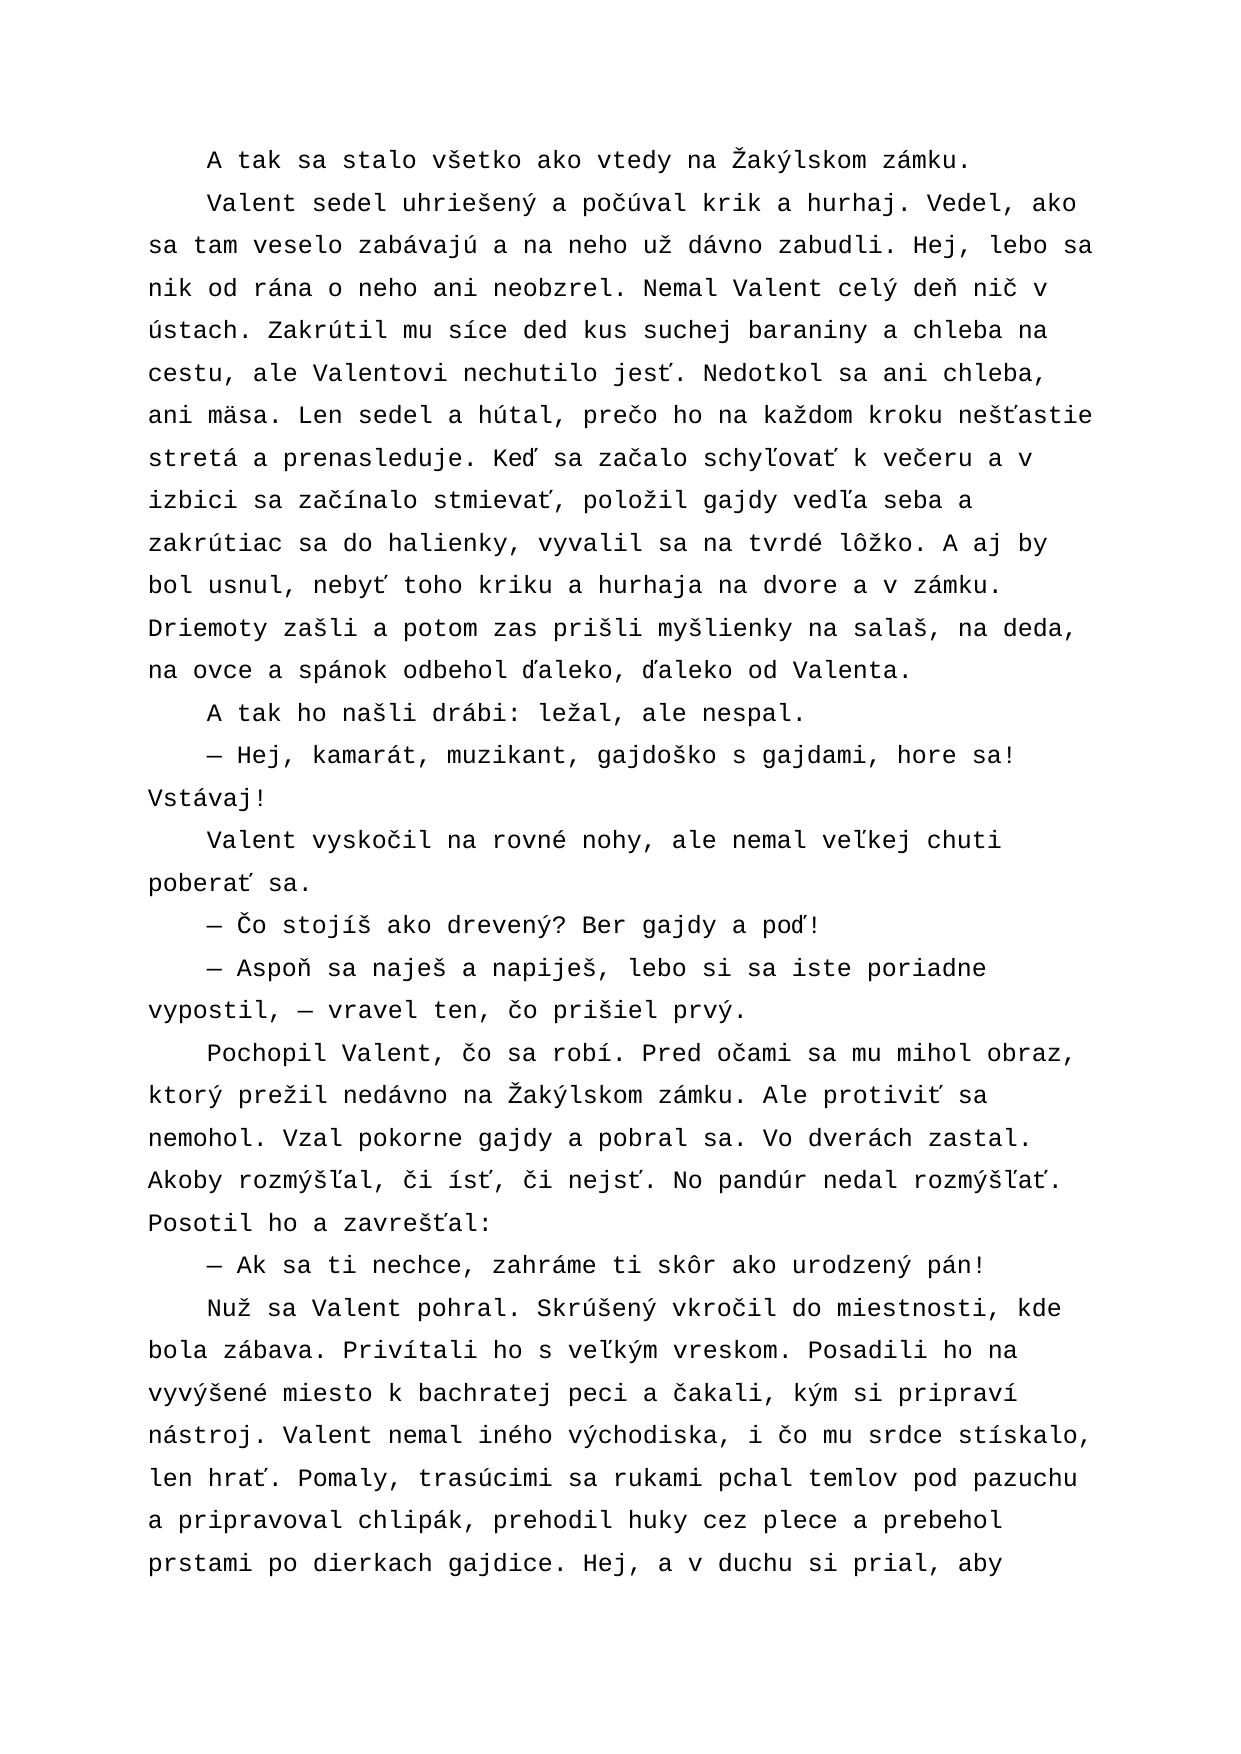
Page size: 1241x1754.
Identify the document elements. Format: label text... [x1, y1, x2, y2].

text Valent sedel uhriešený a počúval krik a hurhaj. Vedel, ako sa tam veselo zabávajú a na neho už dávno zabudli. Hej, lebo sa nik od rána o neho ani neobzrel. Nemal Valent celý deň nič v ústach. Zakrútil mu síce ded kus suchej baraniny a chleba na cestu, ale Valentovi nechutilo jesť. Nedotkol sa ani chleba, ani mäsa. Len sedel a hútal, prečo ho na každom kroku nešťastie stretá a prenasleduje. Keď sa začalo schyľovať k večeru a v izbici sa začínalo stmievať, položil gajdy vedľa seba a zakrútiac sa do halienky, vyvalil sa na tvrdé lôžko. A aj by bol usnul, nebyť toho kriku a hurhaja na dvore a v zámku. Driemoty zašli a potom zas prišli myšlienky na salaš, na deda, na ovce a spánok odbehol ďaleko, ďaleko od Valenta. [148, 190, 1093, 686]
text A tak ho našli drábi: ležal, ale nespal. [148, 700, 1093, 728]
text — Čo stojíš ako drevený? Ber gajdy a poď! [148, 913, 1093, 941]
text — Hej, kamarát, muzikant, gajdoško s gajdami, hore sa! Vstávaj! [148, 743, 1093, 813]
text — Ak sa ti nechce, zahráme ti skôr ako urodzený pán! [148, 1253, 1093, 1281]
text — Aspoň sa naješ a napiješ, lebo si sa iste poriadne vypostil, — vravel ten, čo prišiel prvý. [148, 955, 1093, 1026]
text A tak sa stalo všetko ako vtedy na Žakýlskom zámku. [148, 148, 1093, 176]
text Pochopil Valent, čo sa robí. Pred očami sa mu mihol obraz, ktorý prežil nedávno na Žakýlskom zámku. Ale protiviť sa nemohol. Vzal pokorne gajdy a pobral sa. Vo dverách zastal. Akoby rozmýšľal, či ísť, či nejsť. No pandúr nedal rozmýšľať. Posotil ho a zavrešťal: [148, 1040, 1093, 1238]
text Valent vyskočil na rovné nohy, ale nemal veľkej chuti poberať sa. [148, 828, 1093, 898]
text Nuž sa Valent pohral. Skrúšený vkročil do miestnosti, kde bola zábava. Privítali ho s veľkým vreskom. Posadili ho na vyvýšené miesto k bachratej peci a čakali, kým si pripraví nástroj. Valent nemal iného východiska, i čo mu srdce stískalo, len hrať. Pomaly, trasúcimi sa rukami pchal temlov pod pazuchu a pripravoval chlipák, prehodil huky cez plece a prebehol prstami po dierkach gajdice. Hej, a v duchu si prial, aby [148, 1295, 1093, 1578]
